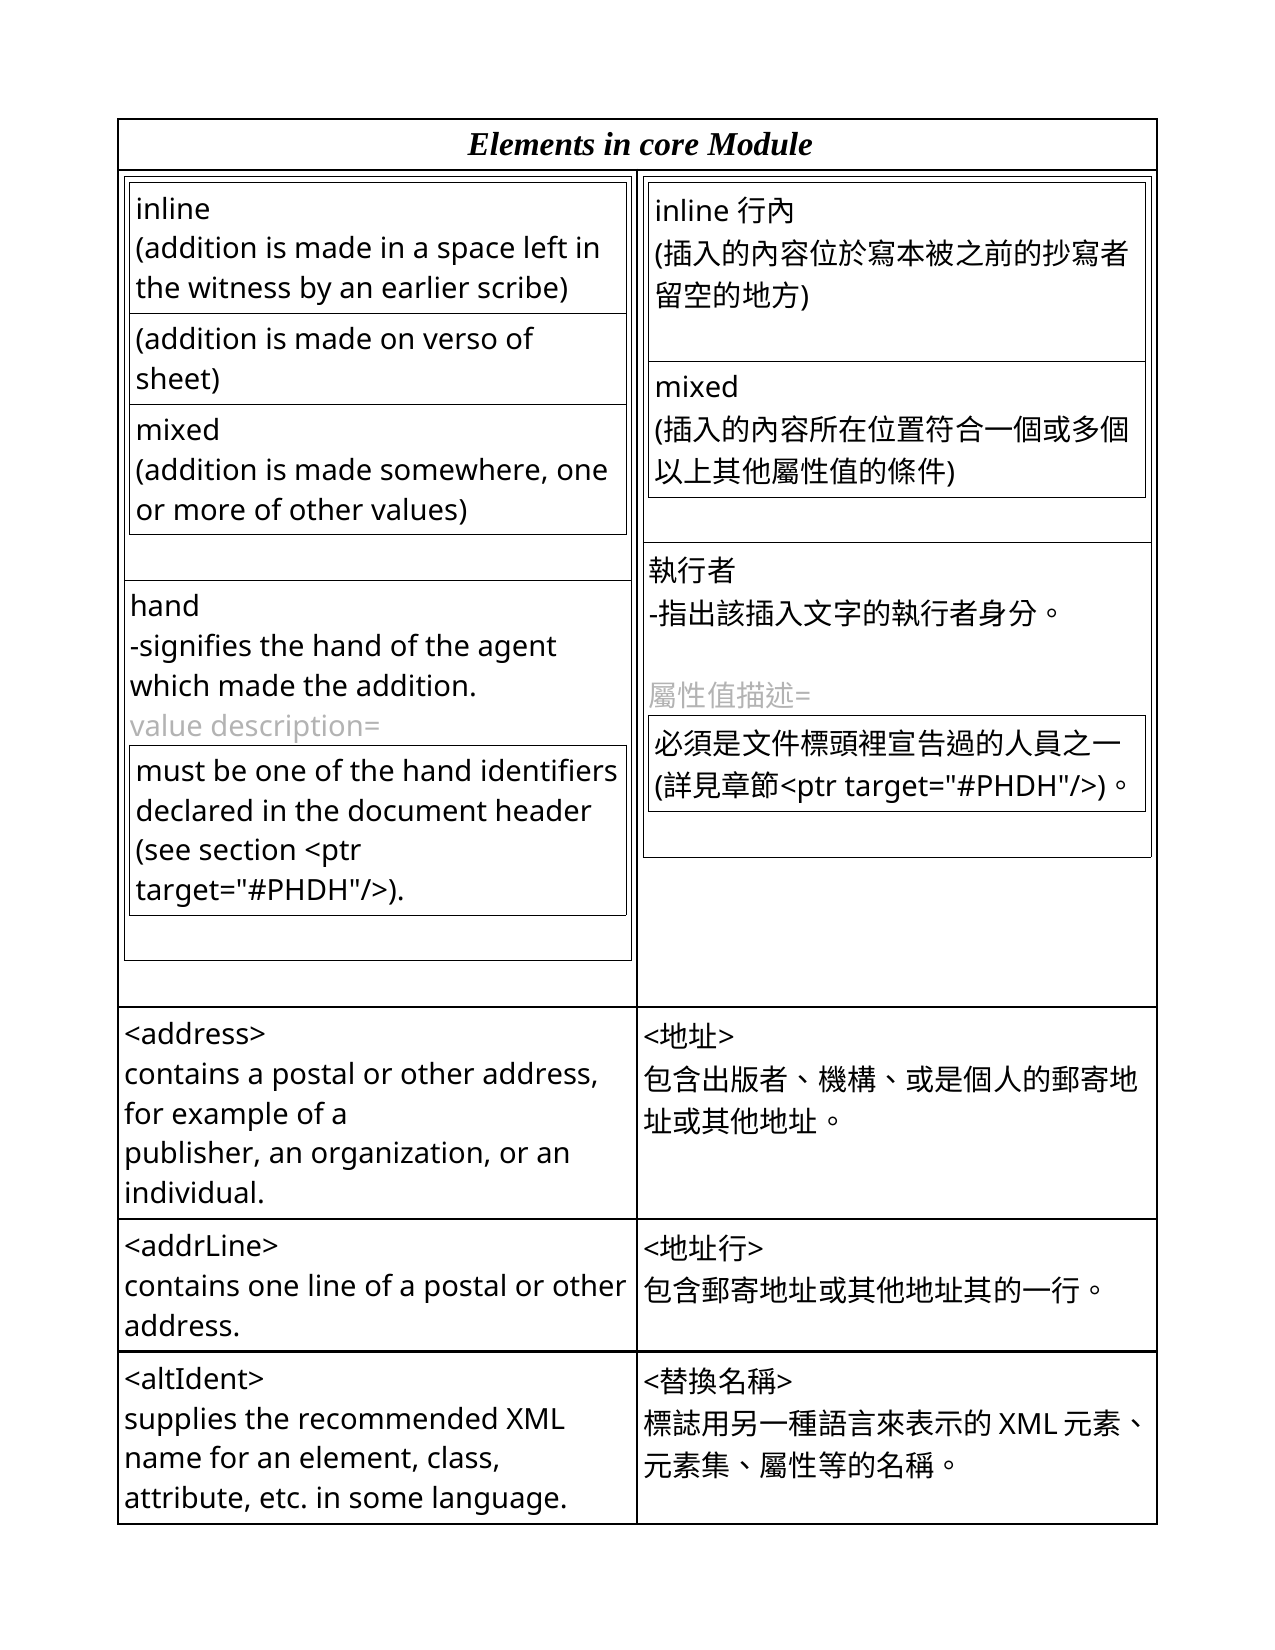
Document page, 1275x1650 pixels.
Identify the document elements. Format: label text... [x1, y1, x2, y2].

table_cell mixed (addition is made somewhere, one or more of other values) [130, 405, 626, 534]
table_cell <addrLine> contains one line of a postal or other address. [119, 1220, 636, 1350]
table_cell (addition is made on verso of sheet) [130, 314, 626, 404]
table_cell [119, 171, 636, 1006]
table_header Elements in core Module [119, 120, 1156, 168]
table_header [644, 177, 1151, 542]
table_cell <address> contains a postal or other address, for example of a publisher, an organization, or an individual. [119, 1008, 636, 1218]
table_cell <替換名稱> 標誌用另一種語言來表示的XML元素、元素集、屬性等的名稱。 [638, 1353, 1156, 1523]
table_cell <altIdent> supplies the recommended XML name for an element, class, attribute, etc. in some language. [119, 1353, 636, 1523]
table_header inline 行內 (插入的內容位於寫本被之前的抄寫者留空的地方) [649, 183, 1145, 361]
table_cell mixed (插入的內容所在位置符合一個或多個以上其他屬性值的條件) [649, 362, 1145, 497]
table_header must be one of the hand identifiers declared in the document header (see section <ptr target="#PHDH"/>). [130, 746, 626, 915]
table_cell <地址行> 包含郵寄地址或其他地址其的一行。 [638, 1220, 1156, 1350]
table_header inline (addition is made in a space left in the witness by an earlier scribe) [130, 183, 626, 313]
table_header 必須是文件標頭裡宣告過的人員之一 (詳見章節<ptr target="#PHDH"/>)。 [649, 716, 1145, 811]
table_cell <地址> 包含出版者、機構、或是個人的郵寄地址或其他地址。 [638, 1008, 1156, 1218]
table_cell [638, 171, 1156, 1006]
table_header [125, 177, 631, 580]
table_cell 執行者 -指出該插入文字的執行者身分。 屬性值描述= [644, 543, 1151, 857]
table_cell hand -signifies the hand of the agent which made the addition. value description= [125, 581, 631, 960]
